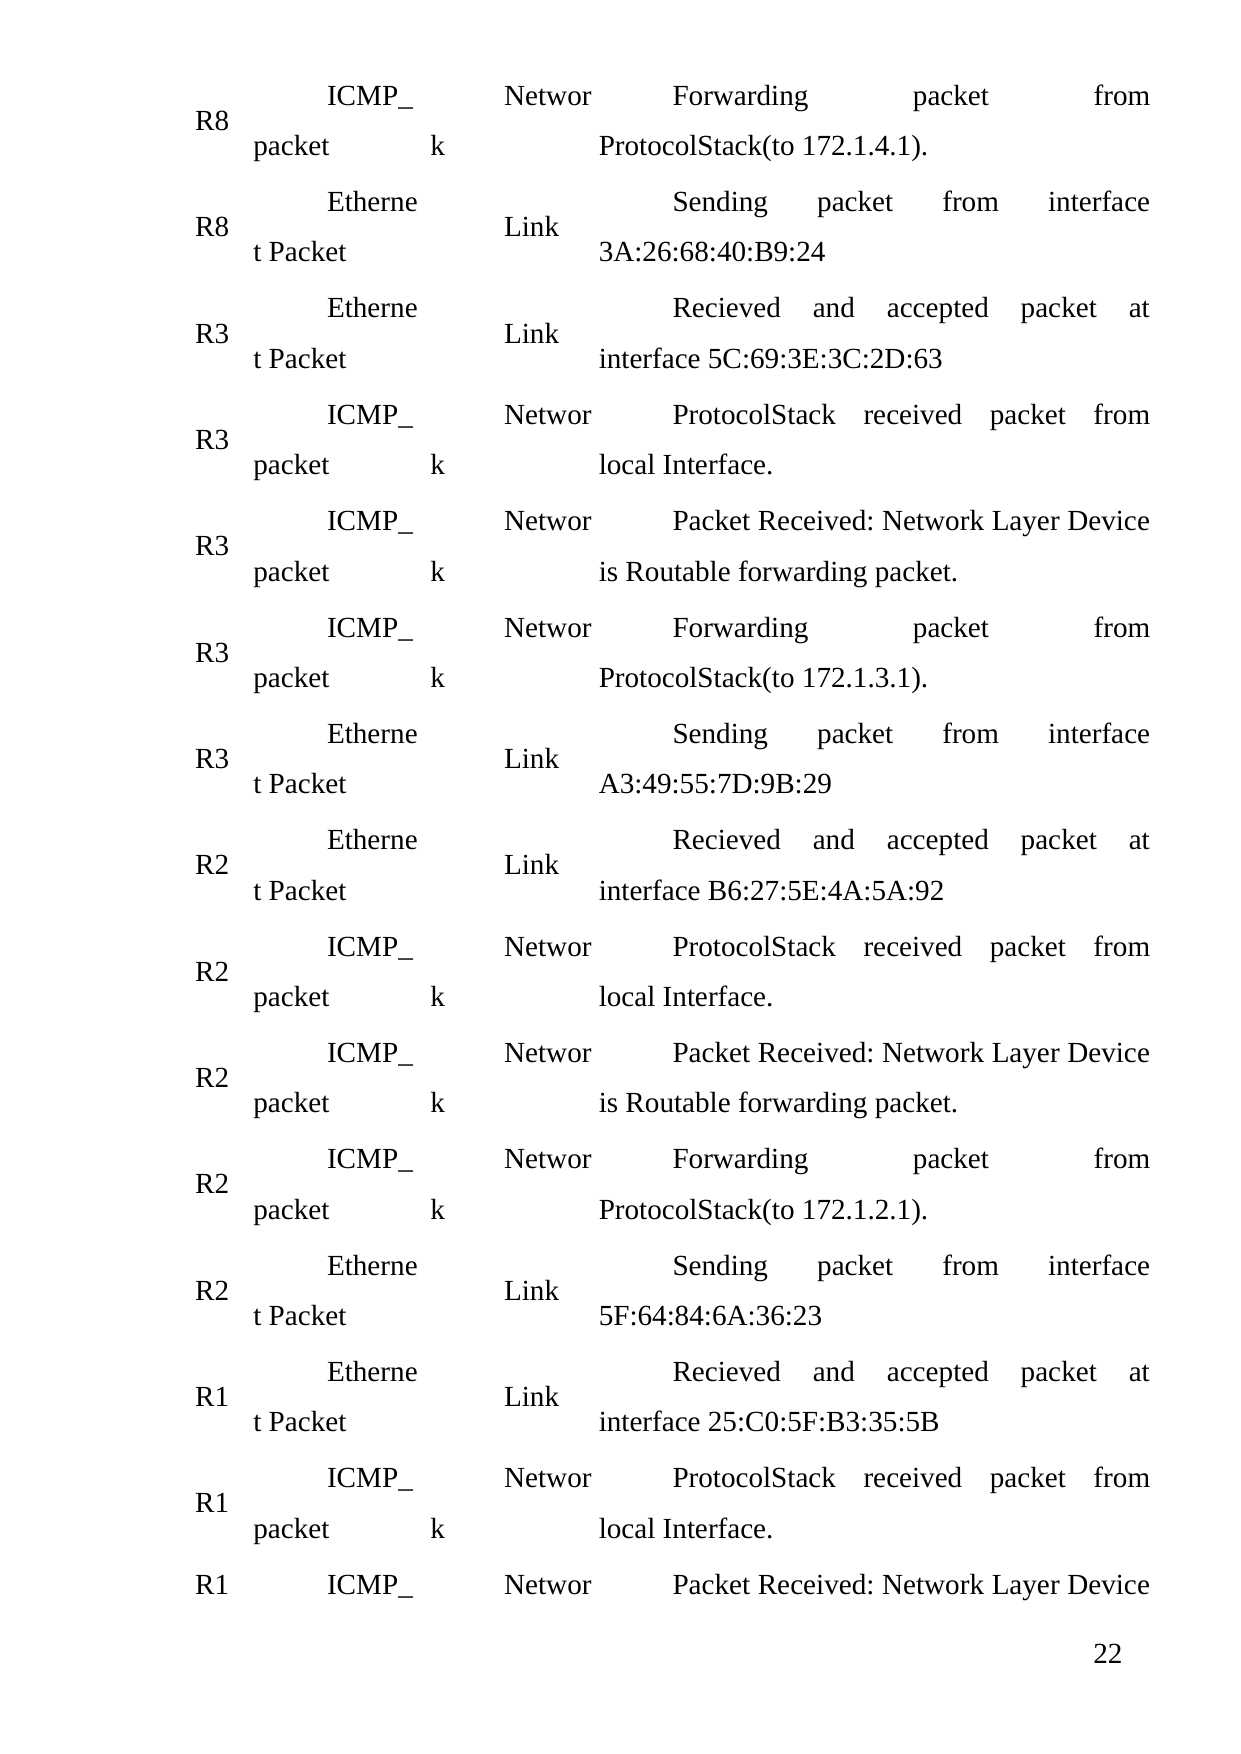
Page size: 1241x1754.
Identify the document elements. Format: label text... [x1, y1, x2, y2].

table_cell Packet Received: Network Layer Device is Routable forwarding packet. [596, 500, 1153, 607]
table_cell Network [427, 1458, 596, 1564]
table_cell Networ [427, 1564, 596, 1620]
table_cell R3 [118, 394, 250, 500]
table_cell Sending packet from interface 3A:26:68:40:B9:24 [596, 181, 1153, 288]
table_cell Ethernet Packet [250, 1245, 427, 1351]
table_cell Packet Received: Network Layer Device is Routable forwarding packet. [596, 1032, 1153, 1138]
table_cell ICMP_packet [250, 500, 427, 607]
table_cell Recieved and accepted packet at interface B6:27:5E:4A:5A:92 [596, 820, 1153, 926]
table_cell Recieved and accepted packet at interface 25:C0:5F:B3:35:5B [596, 1351, 1153, 1458]
table_cell Sending packet from interface 5F:64:84:6A:36:23 [596, 1245, 1153, 1351]
table_cell ICMP_packet [250, 75, 427, 181]
table_cell R2 [118, 1032, 250, 1138]
table_cell Ethernet Packet [250, 1351, 427, 1458]
table_cell Network [427, 394, 596, 500]
table_cell Forwarding packet from ProtocolStack(to 172.1.3.1). [596, 607, 1153, 713]
table_cell R3 [118, 500, 250, 607]
table_cell R1 [118, 1458, 250, 1564]
table_cell R3 [118, 288, 250, 394]
table_cell Link [427, 713, 596, 819]
table_cell Recieved and accepted packet at interface 5C:69:3E:3C:2D:63 [596, 288, 1153, 394]
table_cell R3 [118, 713, 250, 819]
table_cell R3 [118, 607, 250, 713]
table_cell ICMP_packet [250, 1458, 427, 1564]
table_cell Forwarding packet from ProtocolStack(to 172.1.2.1). [596, 1139, 1153, 1245]
table_cell Network [427, 926, 596, 1032]
table_cell ICMP_packet [250, 1032, 427, 1138]
table_cell ICMP_packet [250, 1139, 427, 1245]
table_cell R1 [118, 1564, 250, 1620]
table_cell Sending packet from interface A3:49:55:7D:9B:29 [596, 713, 1153, 819]
table_cell ICMP_packet [250, 607, 427, 713]
table_cell R2 [118, 820, 250, 926]
table_cell R8 [118, 75, 250, 181]
table_cell Link [427, 288, 596, 394]
table_cell ICMP_packet [250, 926, 427, 1032]
table_cell ProtocolStack received packet from local Interface. [596, 394, 1153, 500]
table_cell ICMP_packet [250, 394, 427, 500]
table_cell Link [427, 820, 596, 926]
table_cell Ethernet Packet [250, 288, 427, 394]
table_cell Link [427, 1245, 596, 1351]
table_cell ICMP_ [250, 1564, 427, 1620]
table_cell Ethernet Packet [250, 713, 427, 819]
table_cell Network [427, 607, 596, 713]
table_cell ProtocolStack received packet from local Interface. [596, 926, 1153, 1032]
table_cell Network [427, 1139, 596, 1245]
table_cell R8 [118, 181, 250, 288]
table_cell Ethernet Packet [250, 181, 427, 288]
table_cell Network [427, 500, 596, 607]
table_cell Link [427, 1351, 596, 1458]
table_cell Forwarding packet from ProtocolStack(to 172.1.4.1). [596, 75, 1153, 181]
table_cell Ethernet Packet [250, 820, 427, 926]
table_cell R2 [118, 1139, 250, 1245]
table_cell ProtocolStack received packet from local Interface. [596, 1458, 1153, 1564]
table_cell R2 [118, 926, 250, 1032]
table_cell Packet Received: Network Layer Device [596, 1564, 1153, 1620]
table_cell Network [427, 75, 596, 181]
table_cell Network [427, 1032, 596, 1138]
table_cell Link [427, 181, 596, 288]
table_cell R1 [118, 1351, 250, 1458]
table_cell R2 [118, 1245, 250, 1351]
